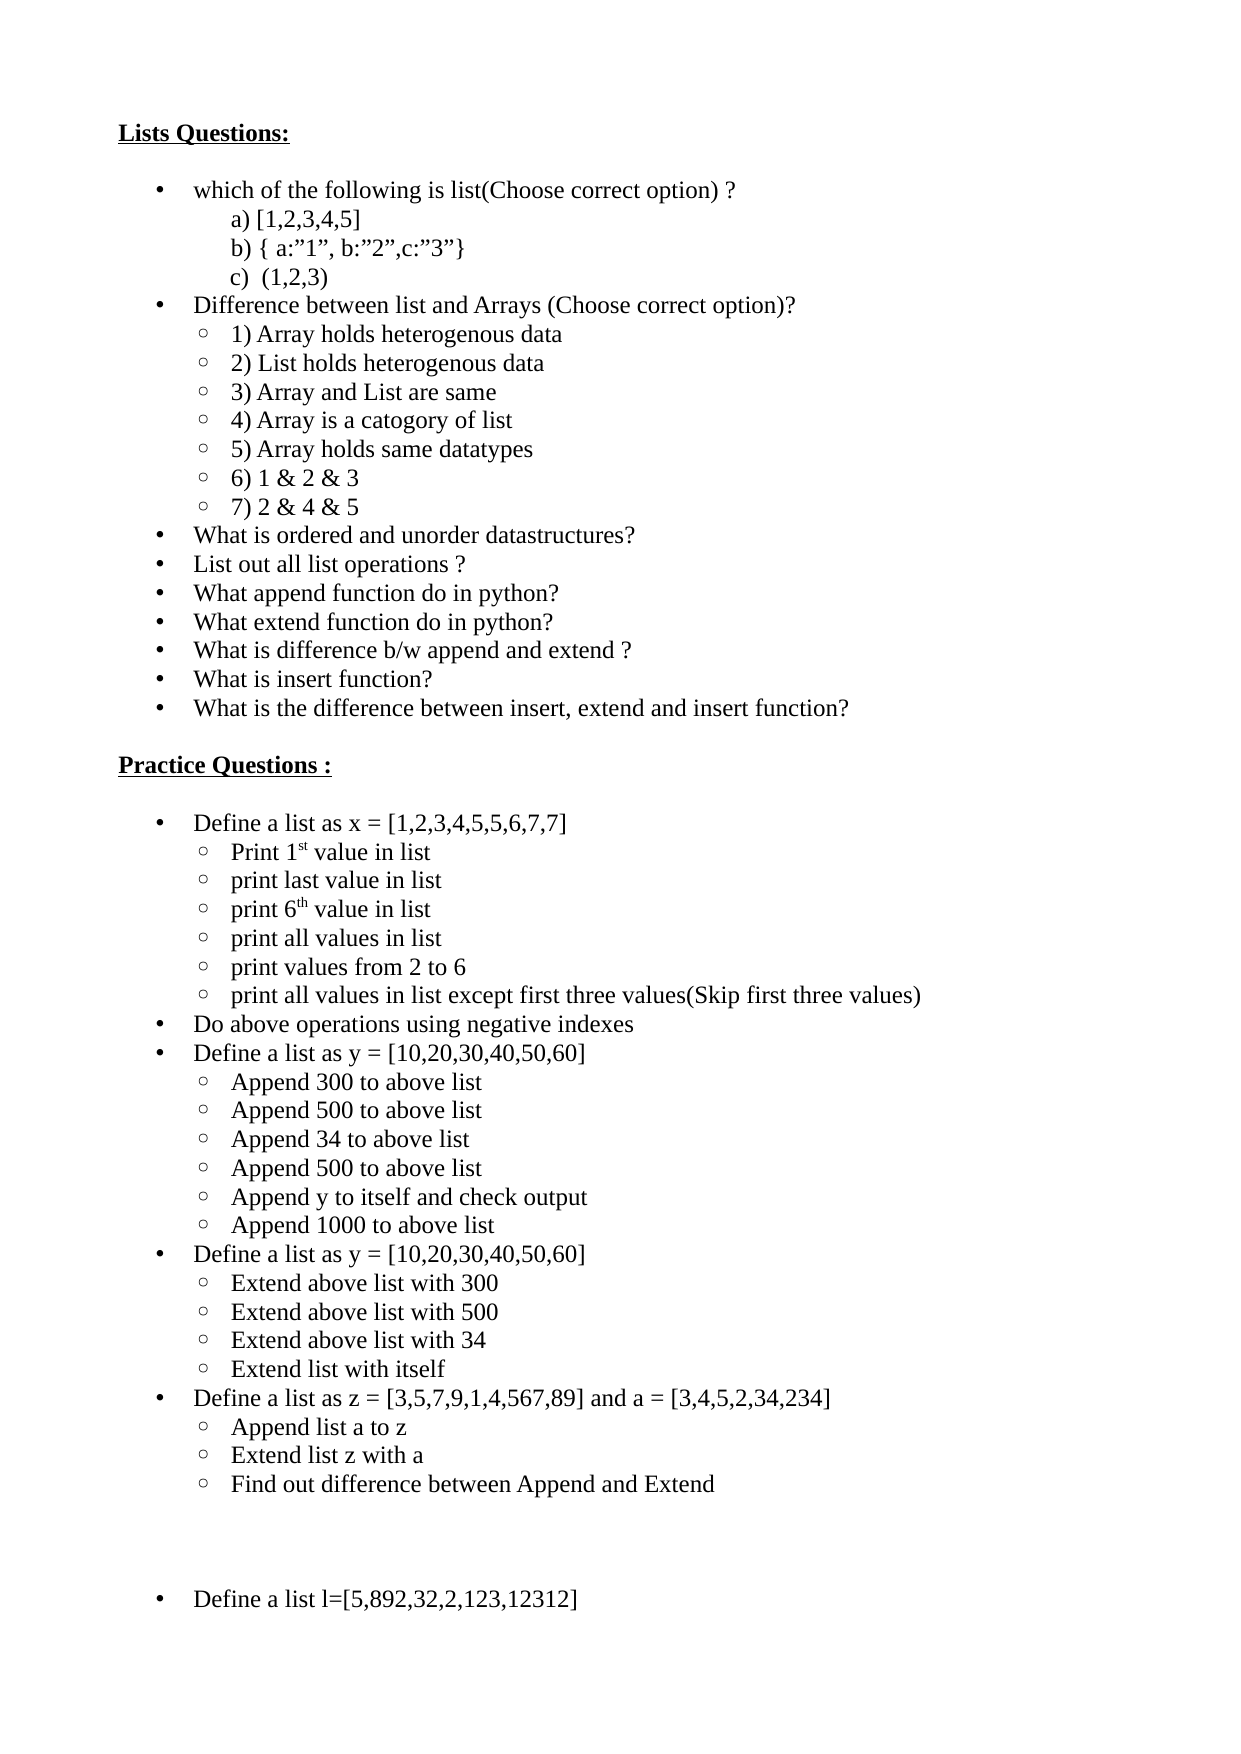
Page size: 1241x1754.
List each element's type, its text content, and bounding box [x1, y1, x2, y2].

list print last value in list [193, 866, 1122, 894]
list 7) 2 & 4 & 5 [193, 492, 1122, 521]
list print all values in list [193, 923, 1122, 952]
text Lists Questions: [118, 118, 1122, 147]
list print 6th value in list [193, 894, 1122, 923]
list Difference between list and Arrays (Choose correct option)? [156, 291, 1122, 319]
list Extend above list with 300 [193, 1268, 1122, 1297]
list b) { a:”1”, b:”2”,c:”3”} [193, 233, 1122, 262]
list Append 500 to above list [193, 1096, 1122, 1124]
list 2) List holds heterogenous data [193, 348, 1122, 377]
list What is ordered and unorder datastructures? [156, 521, 1122, 549]
list 5) Array holds same datatypes [193, 434, 1122, 463]
list Define a list as x = [1,2,3,4,5,5,6,7,7] [156, 808, 1122, 837]
list print all values in list except first three values(Skip first three values) [193, 981, 1122, 1009]
text c) (1,2,3) [118, 262, 1122, 291]
list 1) Array holds heterogenous data [193, 319, 1122, 348]
list What is difference b/w append and extend ? [156, 636, 1122, 664]
list Append list a to z [193, 1412, 1122, 1441]
list What extend function do in python? [156, 607, 1122, 636]
list Define a list l=[5,892,32,2,123,12312] [156, 1584, 1122, 1613]
list 6) 1 & 2 & 3 [193, 463, 1122, 492]
list Extend above list with 34 [193, 1326, 1122, 1354]
list Find out difference between Append and Extend [193, 1469, 1122, 1498]
list What is insert function? [156, 664, 1122, 693]
list a) [1,2,3,4,5] [193, 204, 1122, 233]
list Define a list as y = [10,20,30,40,50,60] [156, 1239, 1122, 1268]
list print values from 2 to 6 [193, 952, 1122, 981]
list Extend list z with a [193, 1441, 1122, 1469]
text Practice Questions : [118, 751, 1122, 779]
list Append y to itself and check output [193, 1182, 1122, 1211]
list What append function do in python? [156, 578, 1122, 607]
list 3) Array and List are same [193, 377, 1122, 406]
list What is the difference between insert, extend and insert function? [156, 693, 1122, 722]
list Append 1000 to above list [193, 1211, 1122, 1239]
list Define a list as y = [10,20,30,40,50,60] [156, 1038, 1122, 1067]
list Extend above list with 500 [193, 1297, 1122, 1326]
list Print 1st value in list [193, 837, 1122, 866]
list Do above operations using negative indexes [156, 1009, 1122, 1038]
list Append 34 to above list [193, 1124, 1122, 1153]
list Append 300 to above list [193, 1067, 1122, 1096]
list 4) Array is a catogory of list [193, 406, 1122, 434]
list which of the following is list(Choose correct option) ? [156, 176, 1122, 204]
list List out all list operations ? [156, 549, 1122, 578]
list Append 500 to above list [193, 1153, 1122, 1182]
list Extend list with itself [193, 1354, 1122, 1383]
list Define a list as z = [3,5,7,9,1,4,567,89] and a = [3,4,5,2,34,234] [156, 1383, 1122, 1412]
